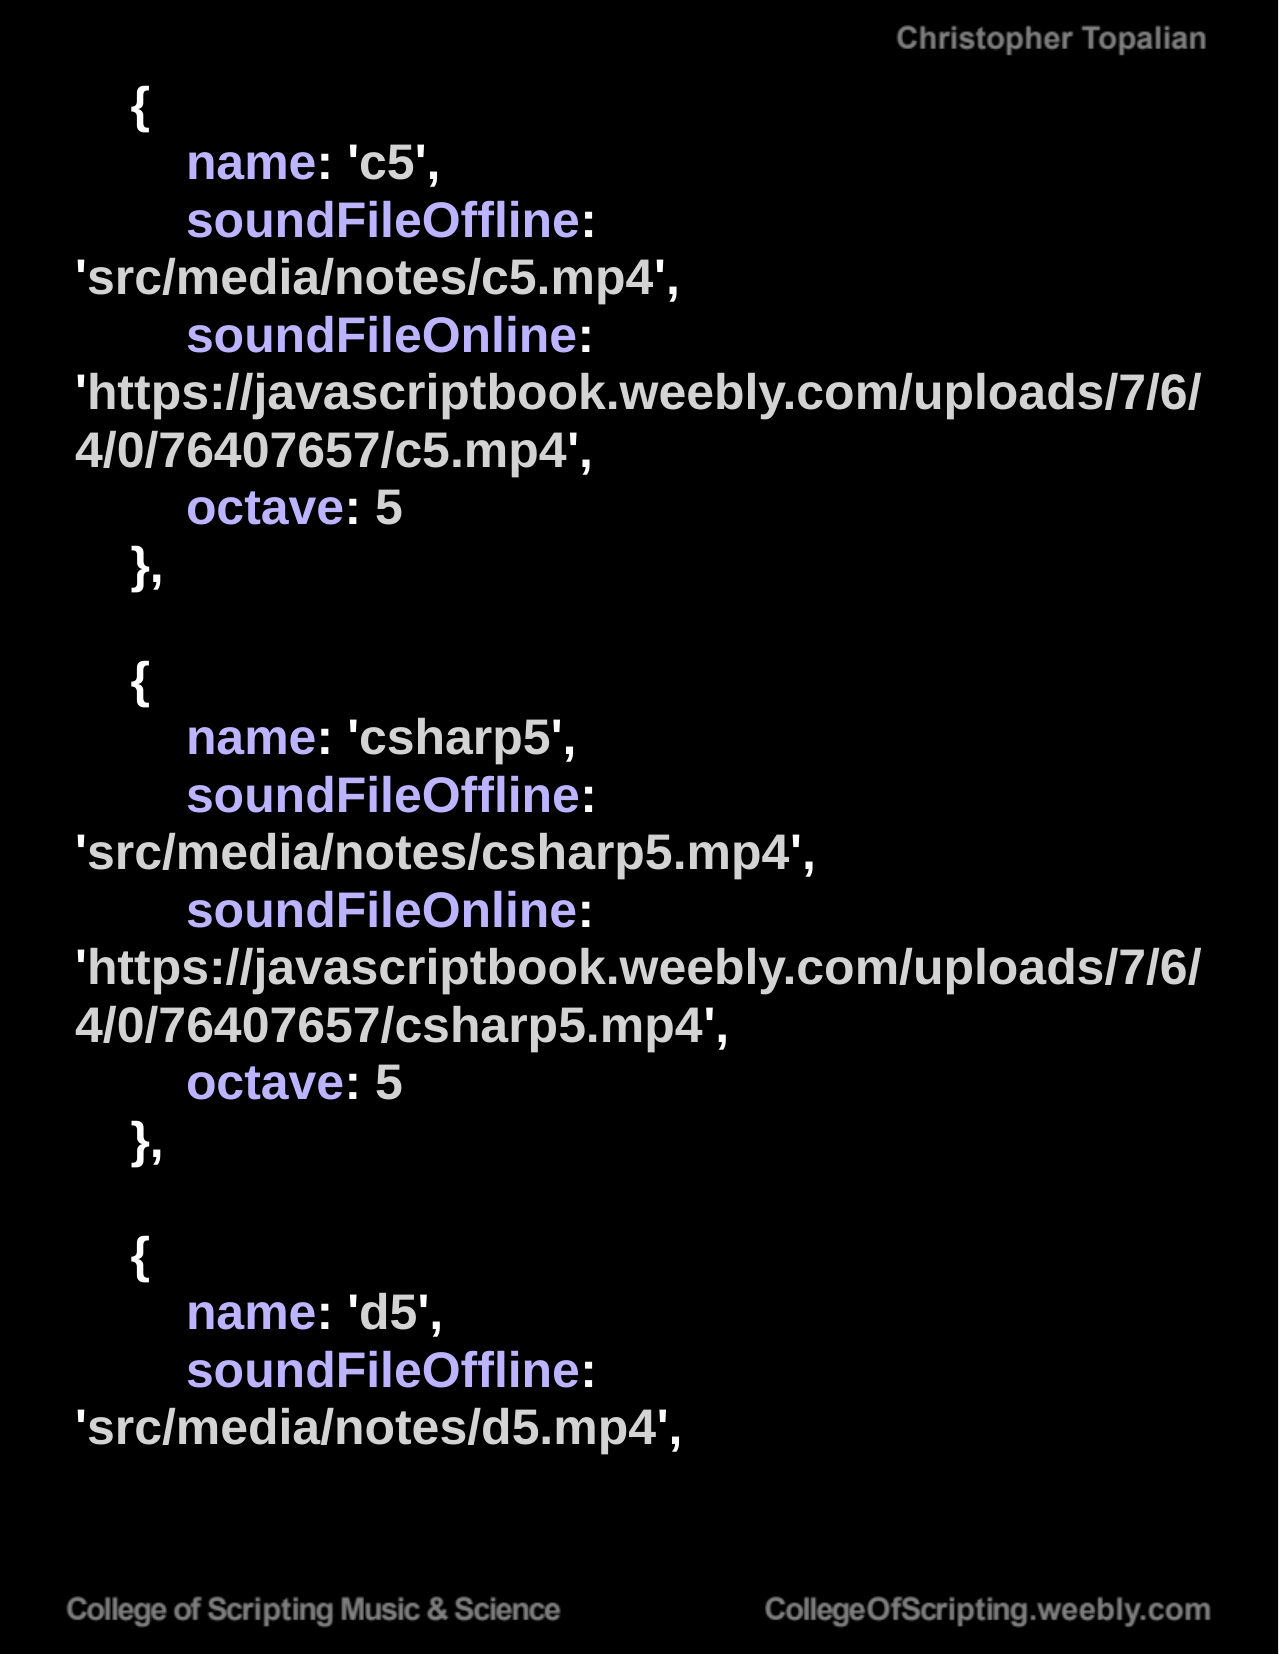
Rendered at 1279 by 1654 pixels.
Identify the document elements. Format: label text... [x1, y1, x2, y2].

text octave: 5 [75, 477, 1203, 535]
text }, [75, 1110, 1203, 1167]
text soundFileOffline: 'src/media/notes/csharp5.mp4', [75, 765, 1203, 880]
text name: 'd5', [75, 1282, 1203, 1340]
text name: 'csharp5', [75, 707, 1203, 765]
text name: 'c5', [75, 132, 1203, 190]
text soundFileOnline: 'https://javascriptbook.weebly.com/uploads/7/6/4/0/76407657/c5.mp4', [75, 305, 1203, 477]
text { [75, 1225, 1203, 1282]
text { [75, 650, 1203, 707]
text soundFileOnline: 'https://javascriptbook.weebly.com/uploads/7/6/4/0/76407657/csharp5.mp4', [75, 880, 1203, 1052]
text { [75, 75, 1203, 132]
text soundFileOffline: 'src/media/notes/d5.mp4', [75, 1340, 1203, 1455]
text octave: 5 [75, 1052, 1203, 1110]
text soundFileOffline: 'src/media/notes/c5.mp4', [75, 190, 1203, 305]
text }, [75, 535, 1203, 592]
